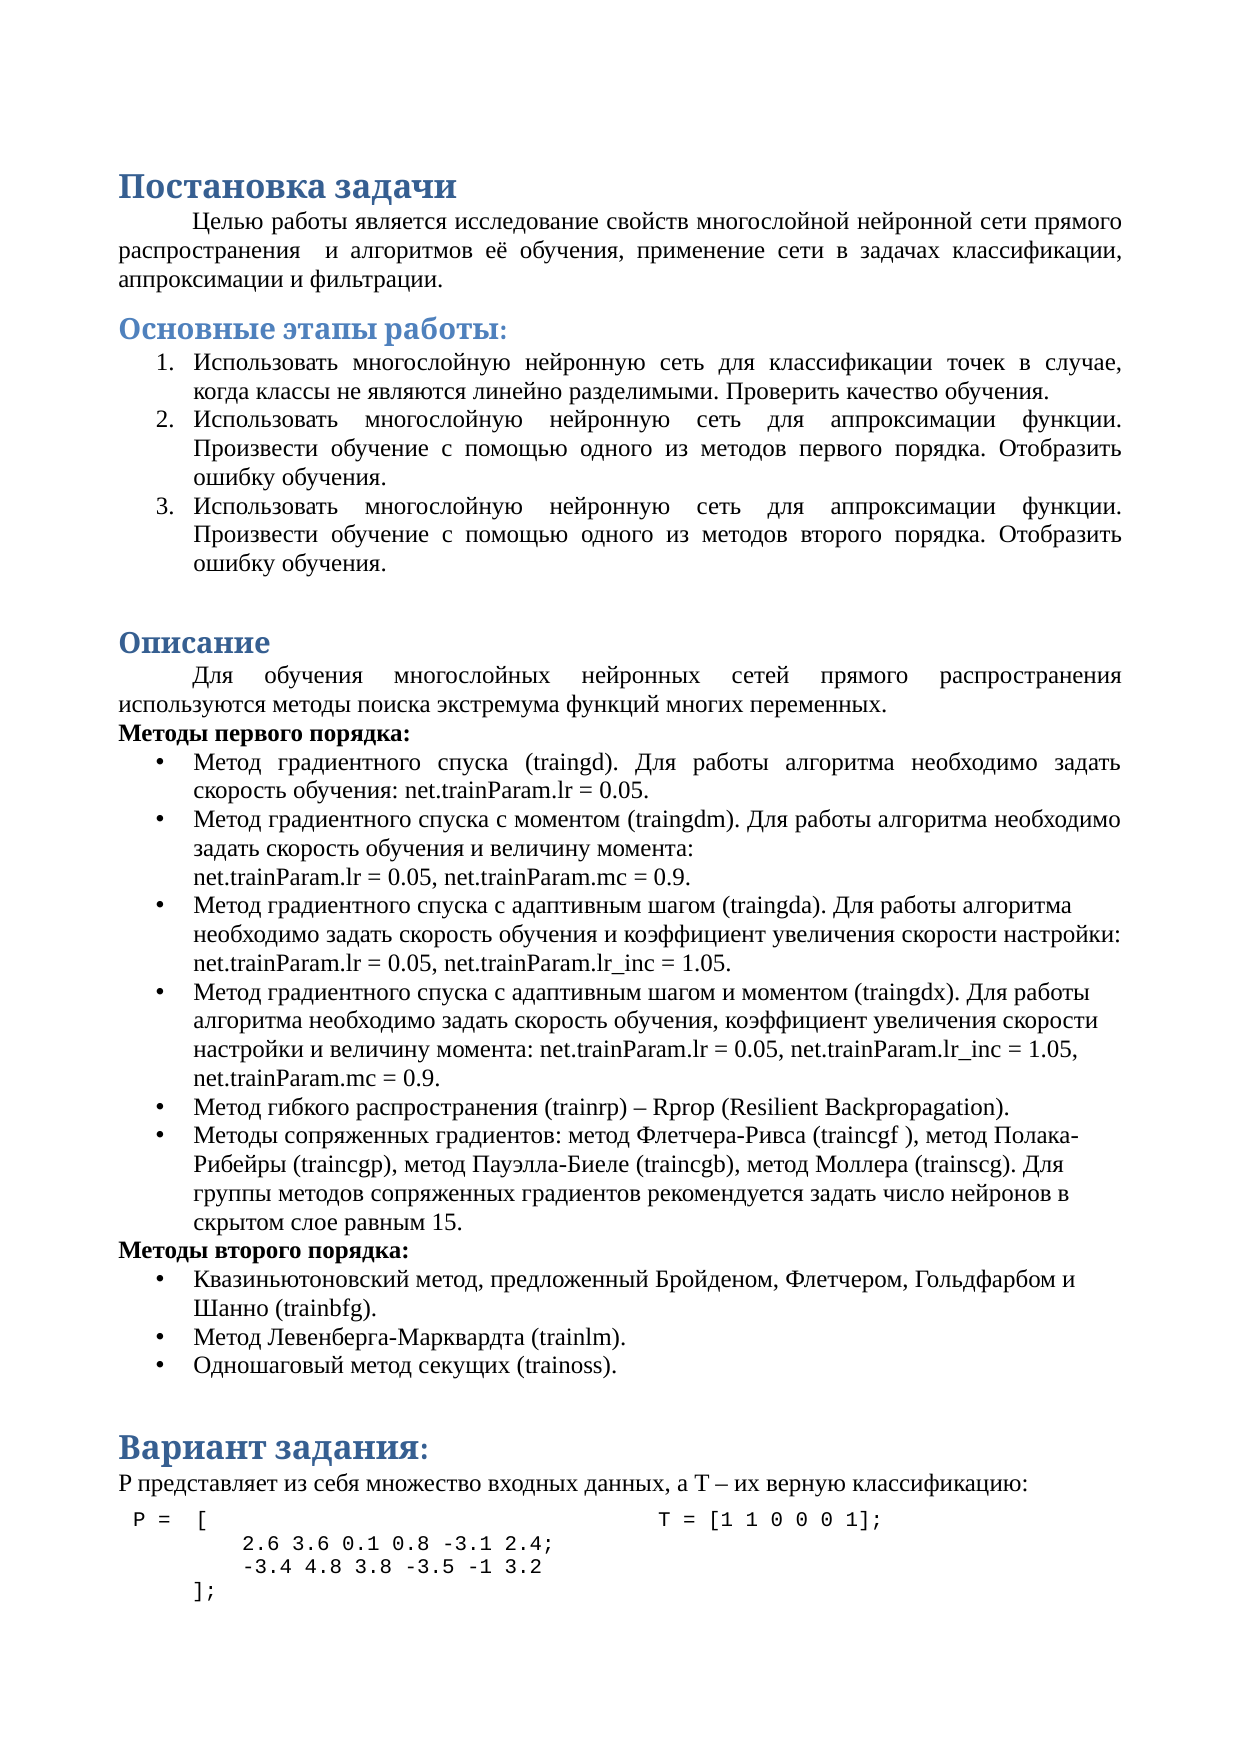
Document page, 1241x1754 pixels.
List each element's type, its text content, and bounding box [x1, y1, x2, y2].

list Метод градиентного спуска с адаптивным шагом и моментом (traingdx). Для работы [156, 977, 1122, 1006]
list алгоритма необходимо задать скорость обучения, коэффициент увеличения скорости [156, 1006, 1122, 1034]
text Методы второго порядка: [118, 1236, 1122, 1264]
text Для обучения многослойных нейронных сетей прямого распространения используются методы поиска экстремума функций многих переменных. [118, 661, 1122, 718]
list Квазиньютоновский метод, предложенный Бройденом, Флетчером, Гольдфарбом и [156, 1264, 1122, 1293]
list Использовать многослойную нейронную сеть для аппроксимации функции. Произвести обучение с помощью одного из методов первого порядка. Отобразить ошибку обучения. [156, 404, 1122, 491]
subtitle Основные этапы работы: [118, 313, 1122, 347]
text -3.4 4.8 3.8 -3.5 -1 3.2 [192, 1556, 1122, 1580]
list Метод гибкого распространения (trainrp) – Rprop (Resilient Backpropagation). [156, 1092, 1122, 1121]
list Шанно (trainbfg). [156, 1293, 1122, 1322]
list необходимо задать скорость обучения и коэффициент увеличения скорости настройки: net.trainParam.lr = 0.05, net.trainParam.lr_inc = 1.05. [156, 919, 1122, 977]
list net.trainParam.lr = 0.05, net.trainParam.mc = 0.9. [156, 862, 1122, 891]
list Метод градиентного спуска (traingd). Для работы алгоритма необходимо задать скорость обучения: net.trainParam.lr = 0.05. [156, 747, 1122, 804]
list Метод градиентного спуска с моментом (traingdm). Для работы алгоритма необходимо задать скорость обучения и величину момента: [156, 804, 1122, 862]
text P представляет из себя множество входных данных, а T – их верную классификацию: [118, 1468, 1122, 1496]
list группы методов сопряженных градиентов рекомендуется задать число нейронов в [156, 1178, 1122, 1207]
subtitle Описание [118, 627, 1122, 661]
subtitle Постановка задачи [118, 168, 1122, 206]
list Одношаговый метод секущих (trainoss). [156, 1351, 1122, 1379]
list Рибейры (traincgp), метод Пауэлла-Биеле (traincgb), метод Моллера (trainscg). Для [156, 1149, 1122, 1178]
text P = [ T = [1 1 0 0 0 1]; [133, 1509, 1122, 1533]
list Использовать многослойную нейронную сеть для классификации точек в случае, когда классы не являются линейно разделимыми. Проверить качество обучения. [156, 347, 1122, 404]
list Методы сопряженных градиентов: метод Флетчера-Ривса (traincgf ), метод Полака- [156, 1121, 1122, 1149]
text Методы первого порядка: [118, 718, 1122, 747]
list Использовать многослойную нейронную сеть для аппроксимации функции. Произвести обучение с помощью одного из методов второго порядка. Отобразить ошибку обучения. [156, 491, 1122, 577]
text 2.6 3.6 0.1 0.8 -3.1 2.4; [192, 1533, 1122, 1556]
subtitle Вариант задания: [118, 1429, 1122, 1468]
text Целью работы является исследование свойств многослойной нейронной сети прямого распространения и алгоритмов её обучения, применение сети в задачах классификации, аппроксимации и фильтрации. [118, 206, 1122, 293]
list Метод Левенберга-Марквардта (trainlm). [156, 1322, 1122, 1351]
list настройки и величину момента: net.trainParam.lr = 0.05, net.trainParam.lr_inc = 1.05, [156, 1034, 1122, 1063]
text ]; [192, 1580, 1122, 1603]
list скрытом слое равным 15. [156, 1207, 1122, 1236]
list Метод градиентного спуска с адаптивным шагом (traingda). Для работы алгоритма [156, 891, 1122, 919]
list net.trainParam.mc = 0.9. [156, 1063, 1122, 1092]
